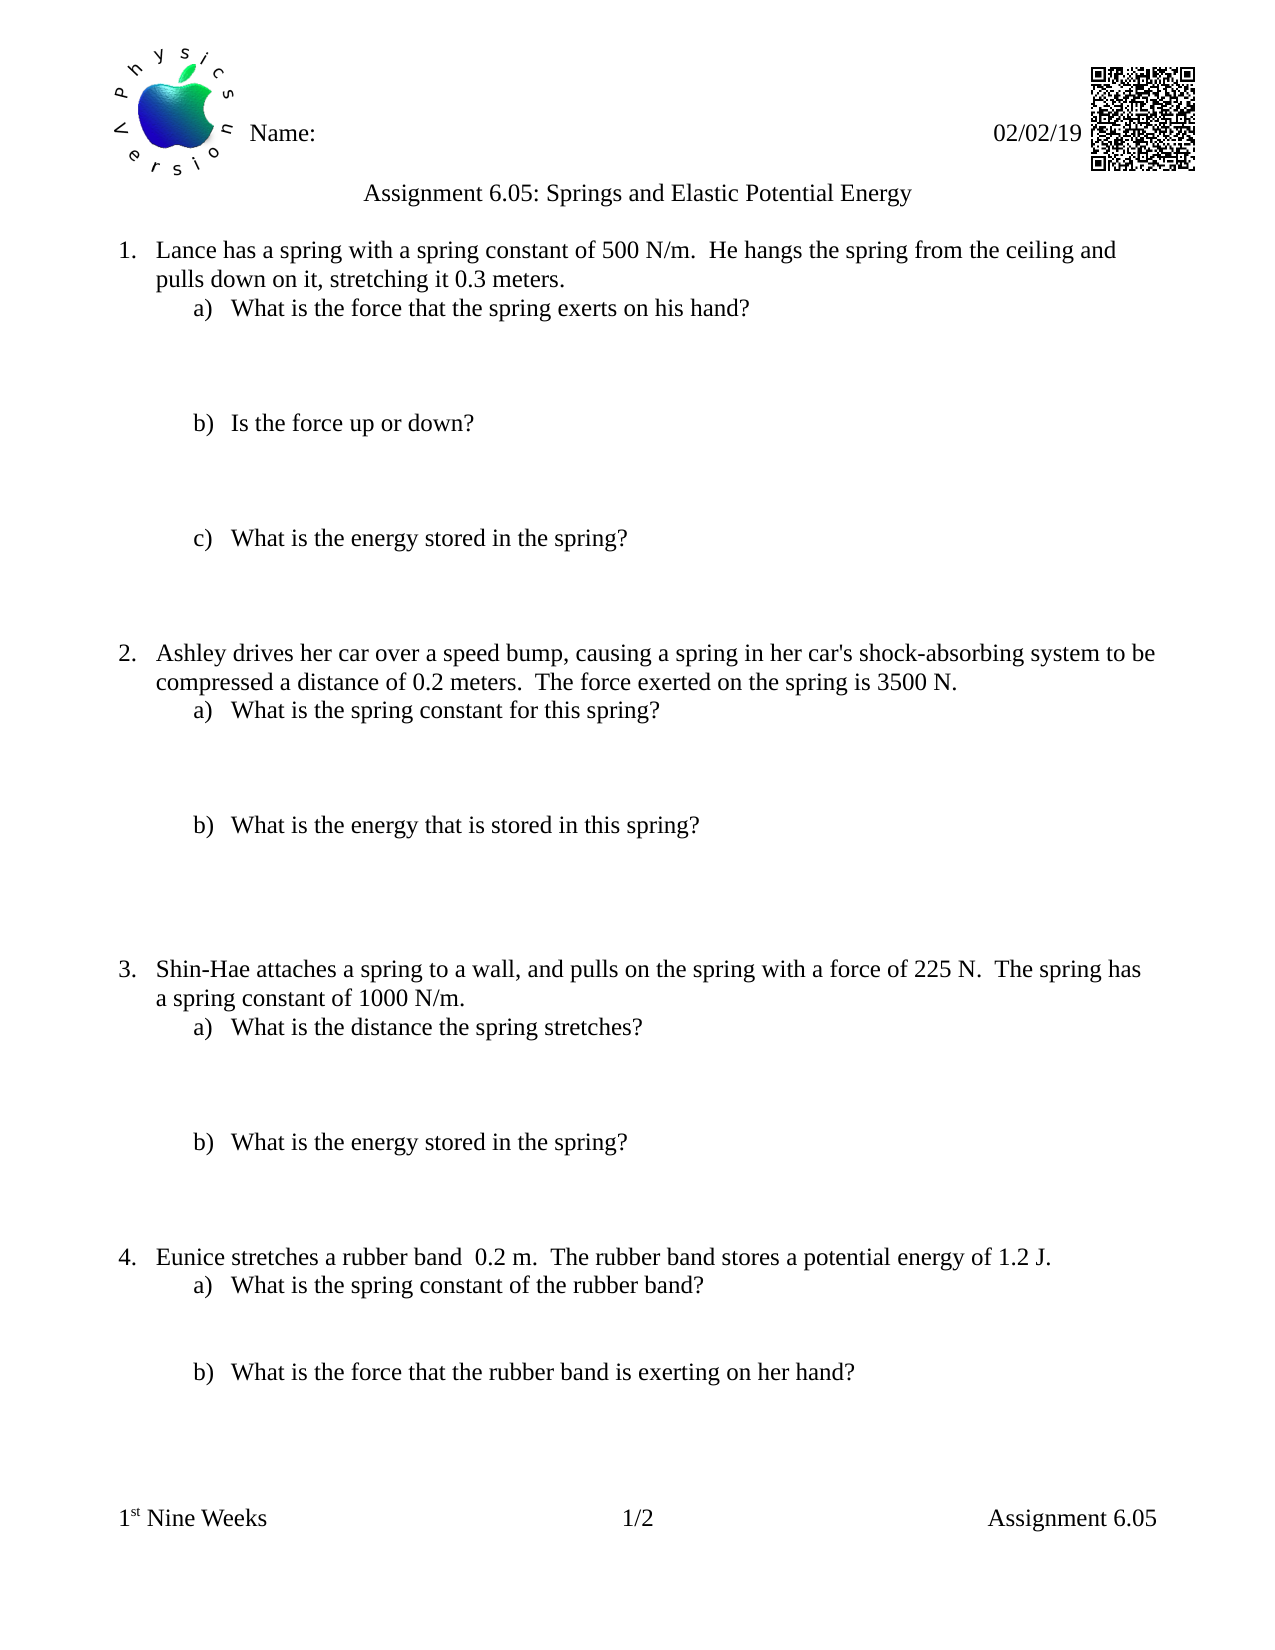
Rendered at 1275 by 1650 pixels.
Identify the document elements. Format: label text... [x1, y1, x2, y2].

list What is the energy stored in the spring? [193, 1127, 1157, 1156]
list What is the distance the spring stretches? [193, 1012, 1157, 1041]
list Ashley drives her car over a speed bump, causing a spring in her car's shock-absorbing system to be compressed a distance of 0.2 meters. The force exerted on the spring is 3500 N. [118, 638, 1157, 696]
list What is the force that the spring exerts on his hand? [193, 293, 1157, 322]
list Shin-Hae attaches a spring to a wall, and pulls on the spring with a force of 225 N. The spring has a spring constant of 1000 N/m. [118, 954, 1157, 1012]
list What is the force that the rubber band is exerting on her hand? [193, 1357, 1157, 1386]
list Is the force up or down? [193, 408, 1157, 437]
list What is the energy that is stored in this spring? [193, 811, 1157, 839]
list What is the spring constant for this spring? [193, 696, 1157, 724]
picture [1082, 58, 1203, 179]
text Assignment 6.05: Springs and Elastic Potential Energy [118, 176, 1157, 207]
list What is the energy stored in the spring? [193, 523, 1157, 552]
list What is the spring constant of the rubber band? [193, 1271, 1157, 1299]
list Lance has a spring with a spring constant of 500 N/m. He hangs the spring from the ceiling and pulls down on it, stretching it 0.3 meters. [118, 236, 1157, 293]
list Eunice stretches a rubber band 0.2 m. The rubber band stores a potential energy of 1.2 J. [118, 1242, 1157, 1271]
picture [113, 48, 234, 176]
